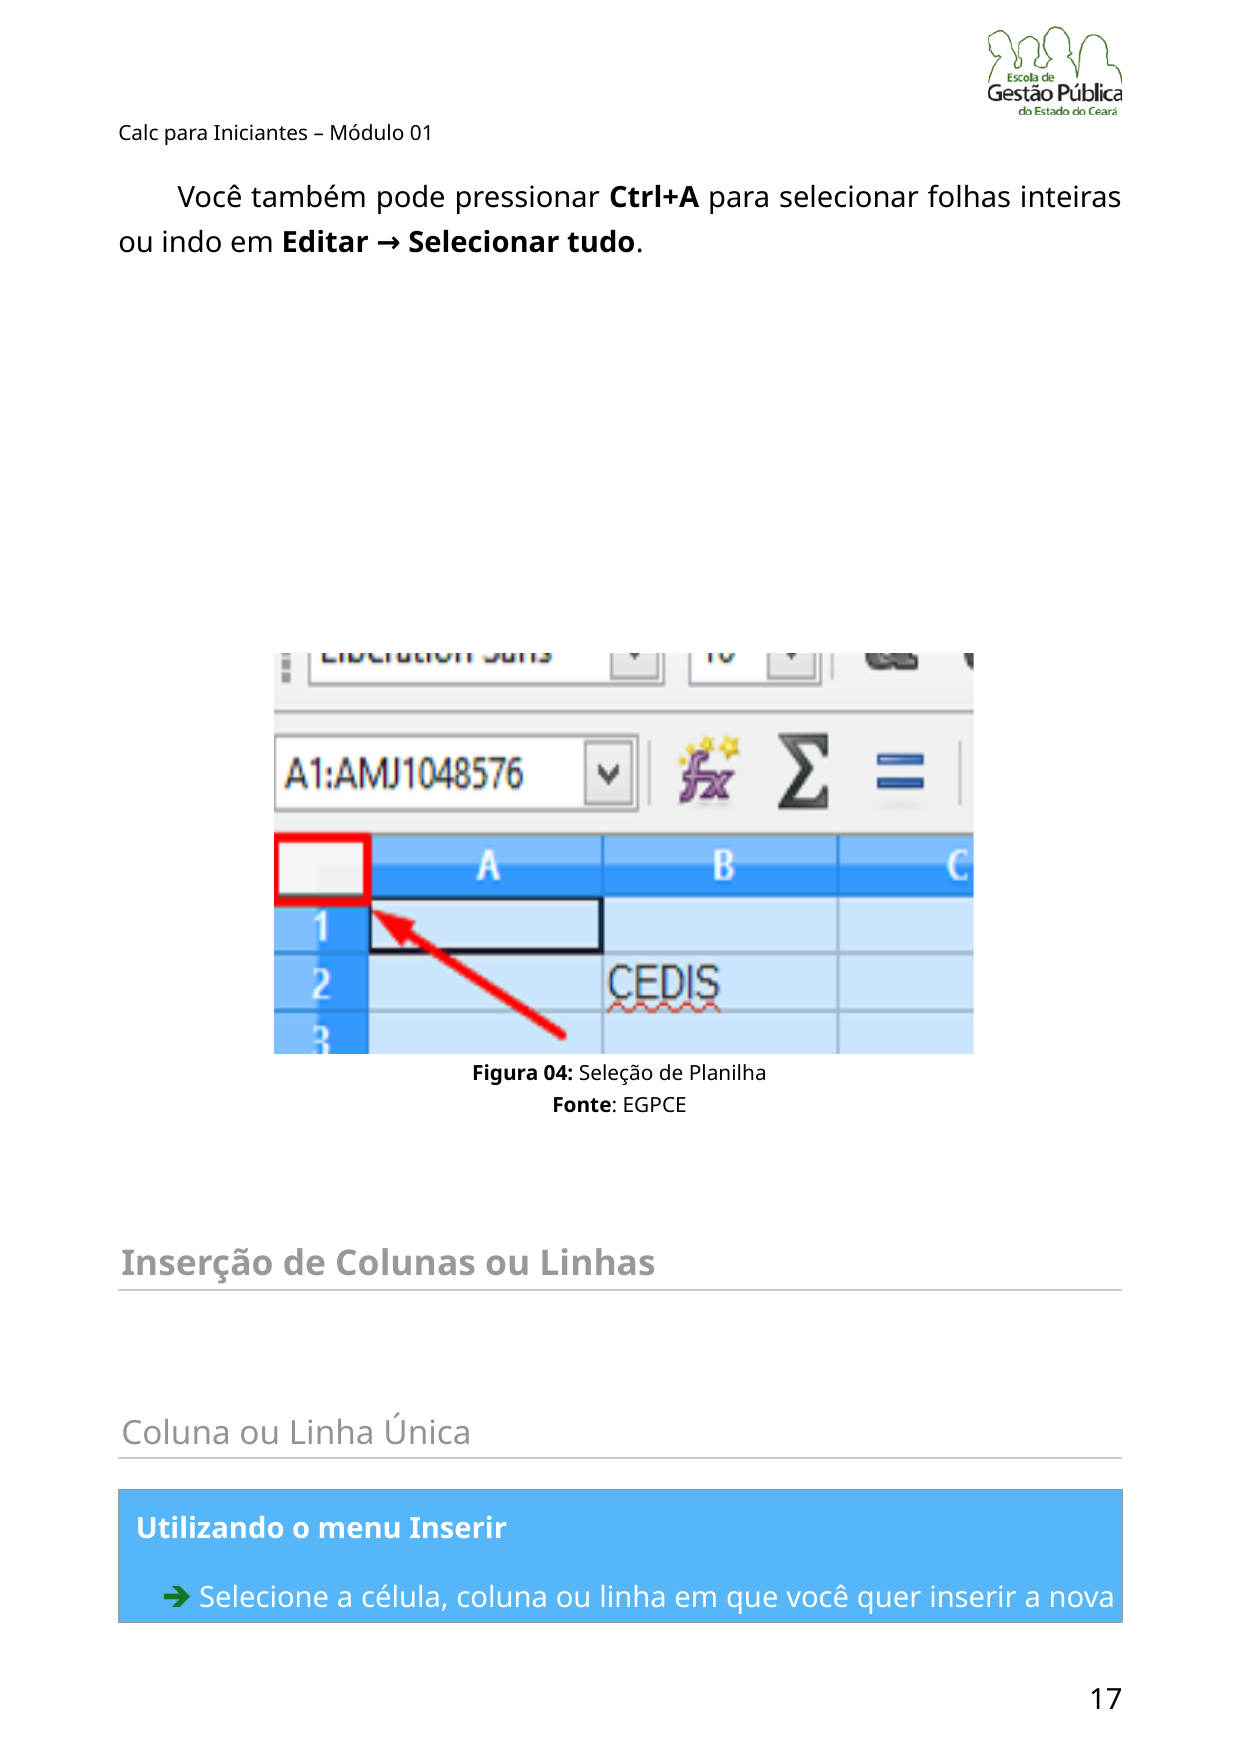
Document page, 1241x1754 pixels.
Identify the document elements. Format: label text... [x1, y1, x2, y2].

subtitle Coluna ou Linha Única [118, 1406, 1122, 1457]
picture [118, 26, 1123, 115]
picture [274, 653, 974, 1054]
table_header Utilizando o menu Inserir Selecione a célula, coluna ou linha em que você quer inserir a nova [119, 1490, 1122, 1622]
subtitle Inserção de Colunas ou Linhas [118, 1235, 1122, 1289]
text Figura 04: Seleção de Planilha Fonte: EGPCE [266, 666, 973, 1119]
text Você também pode pressionar Ctrl+A para selecionar folhas inteiras ou indo em Editar → Selecionar tudo. [118, 176, 1122, 261]
